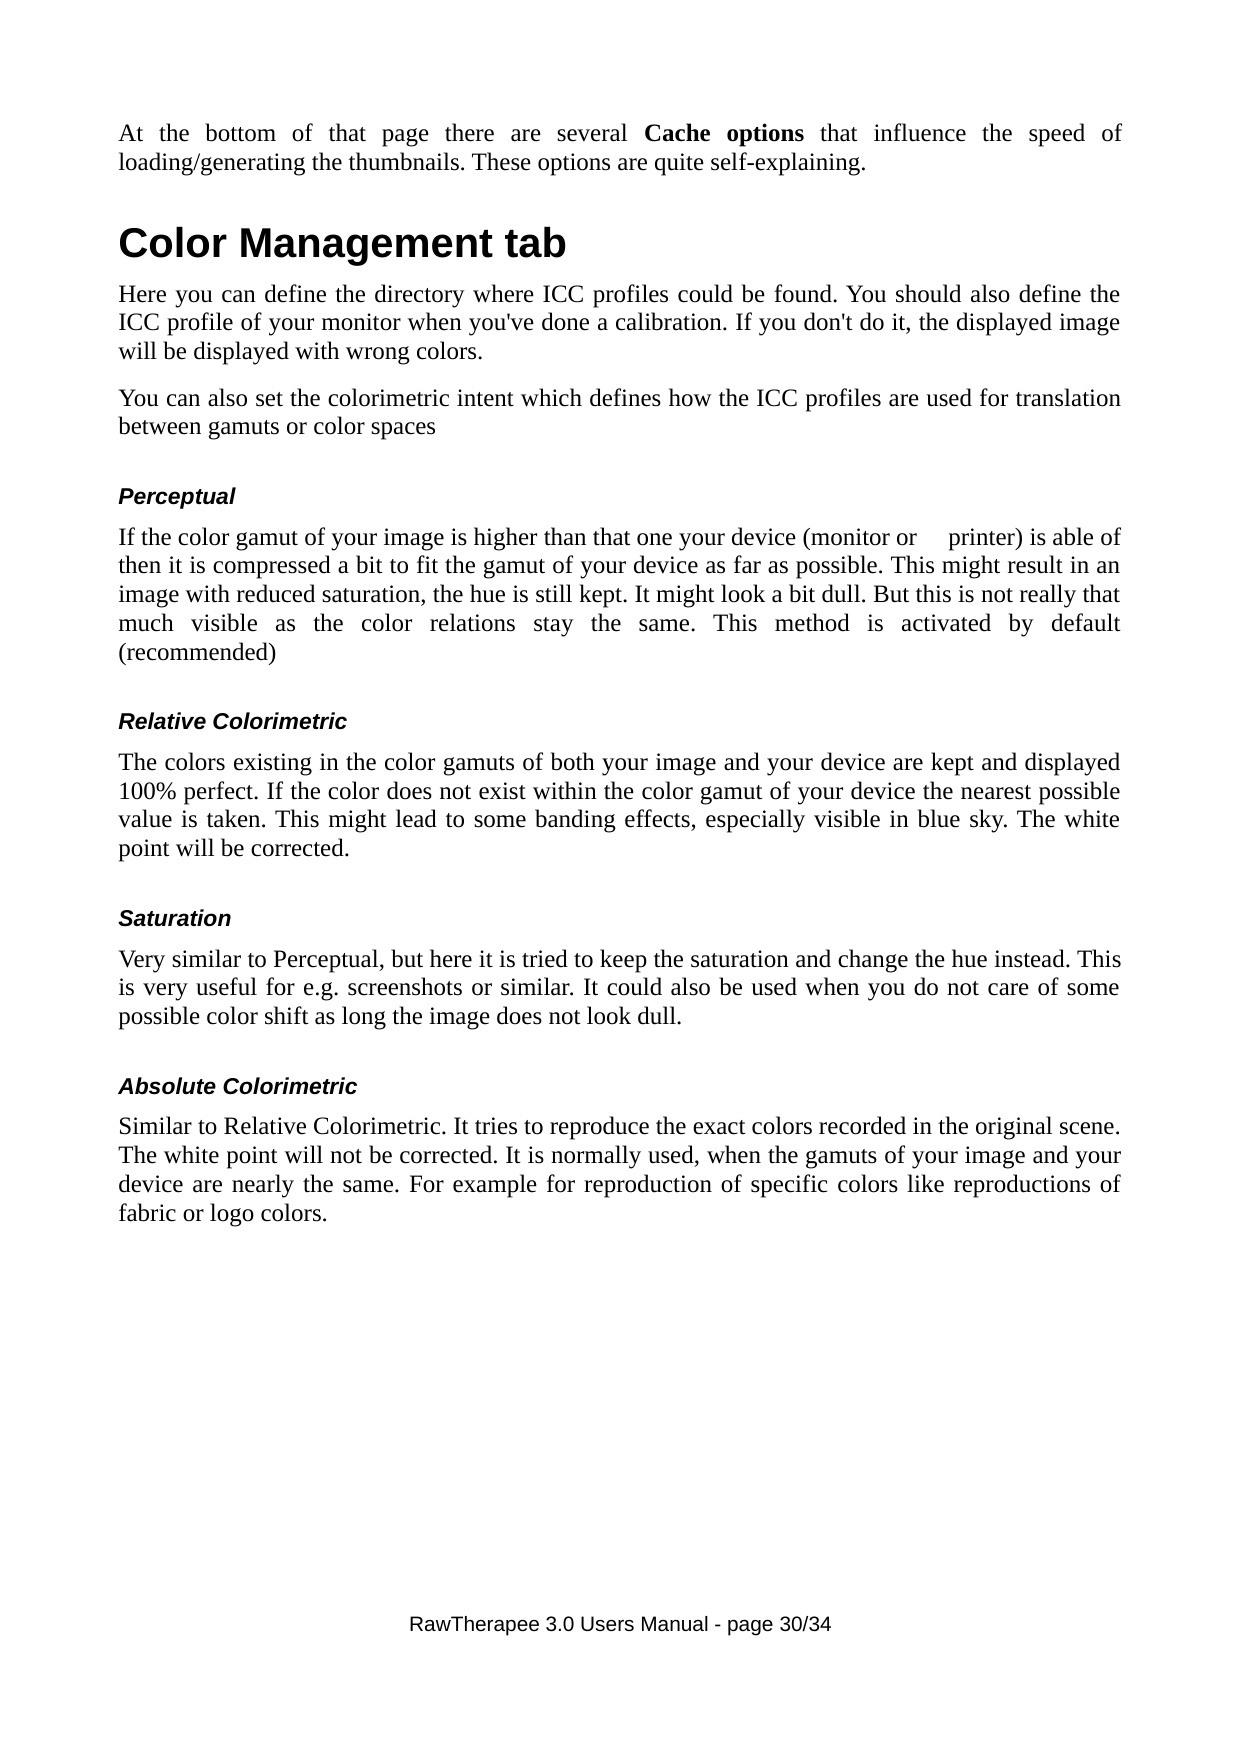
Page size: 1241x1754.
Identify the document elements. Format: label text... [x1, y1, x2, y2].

subtitle Color Management tab [118, 218, 1122, 266]
subtitle Relative Colorimetric [118, 708, 1122, 734]
text Similar to Relative Colorimetric. It tries to reproduce the exact colors recorded in the original scene. The white point will not be corrected. It is normally used, when the gamuts of your image and your device are nearly the same. For example for reproduction of specific colors like reproductions of fabric or logo colors. [118, 1111, 1122, 1226]
subtitle Saturation [118, 905, 1122, 931]
subtitle Absolute Colorimetric [118, 1073, 1122, 1099]
text Very similar to Perceptual, but here it is tried to keep the saturation and change the hue instead. This is very useful for e.g. screenshots or similar. It could also be used when you do not care of some possible color shift as long the image does not look dull. [118, 944, 1122, 1030]
text The colors existing in the color gamuts of both your image and your device are kept and displayed 100% perfect. If the color does not exist within the color gamut of your device the nearest possible value is taken. This might lead to some banding effects, especially visible in blue sky. The white point will be corrected. [118, 747, 1122, 862]
subtitle Perceptual [118, 483, 1122, 509]
text If the color gamut of your image is higher than that one your device (monitor or printer) is able of then it is compressed a bit to fit the gamut of your device as far as possible. This might result in an image with reduced saturation, the hue is still kept. It might look a bit dull. But this is not really that much visible as the color relations stay the same. This method is activated by default (recommended) [118, 522, 1122, 666]
text Here you can define the directory where ICC profiles could be found. You should also define the ICC profile of your monitor when you've done a calibration. If you don't do it, the displayed image will be displayed with wrong colors. [118, 279, 1122, 365]
text You can also set the colorimetric intent which defines how the ICC profiles are used for translation between gamuts or color spaces [118, 383, 1122, 440]
text At the bottom of that page there are several Cache options that influence the speed of loading/generating the thumbnails. These options are quite self-explaining. [118, 118, 1122, 176]
